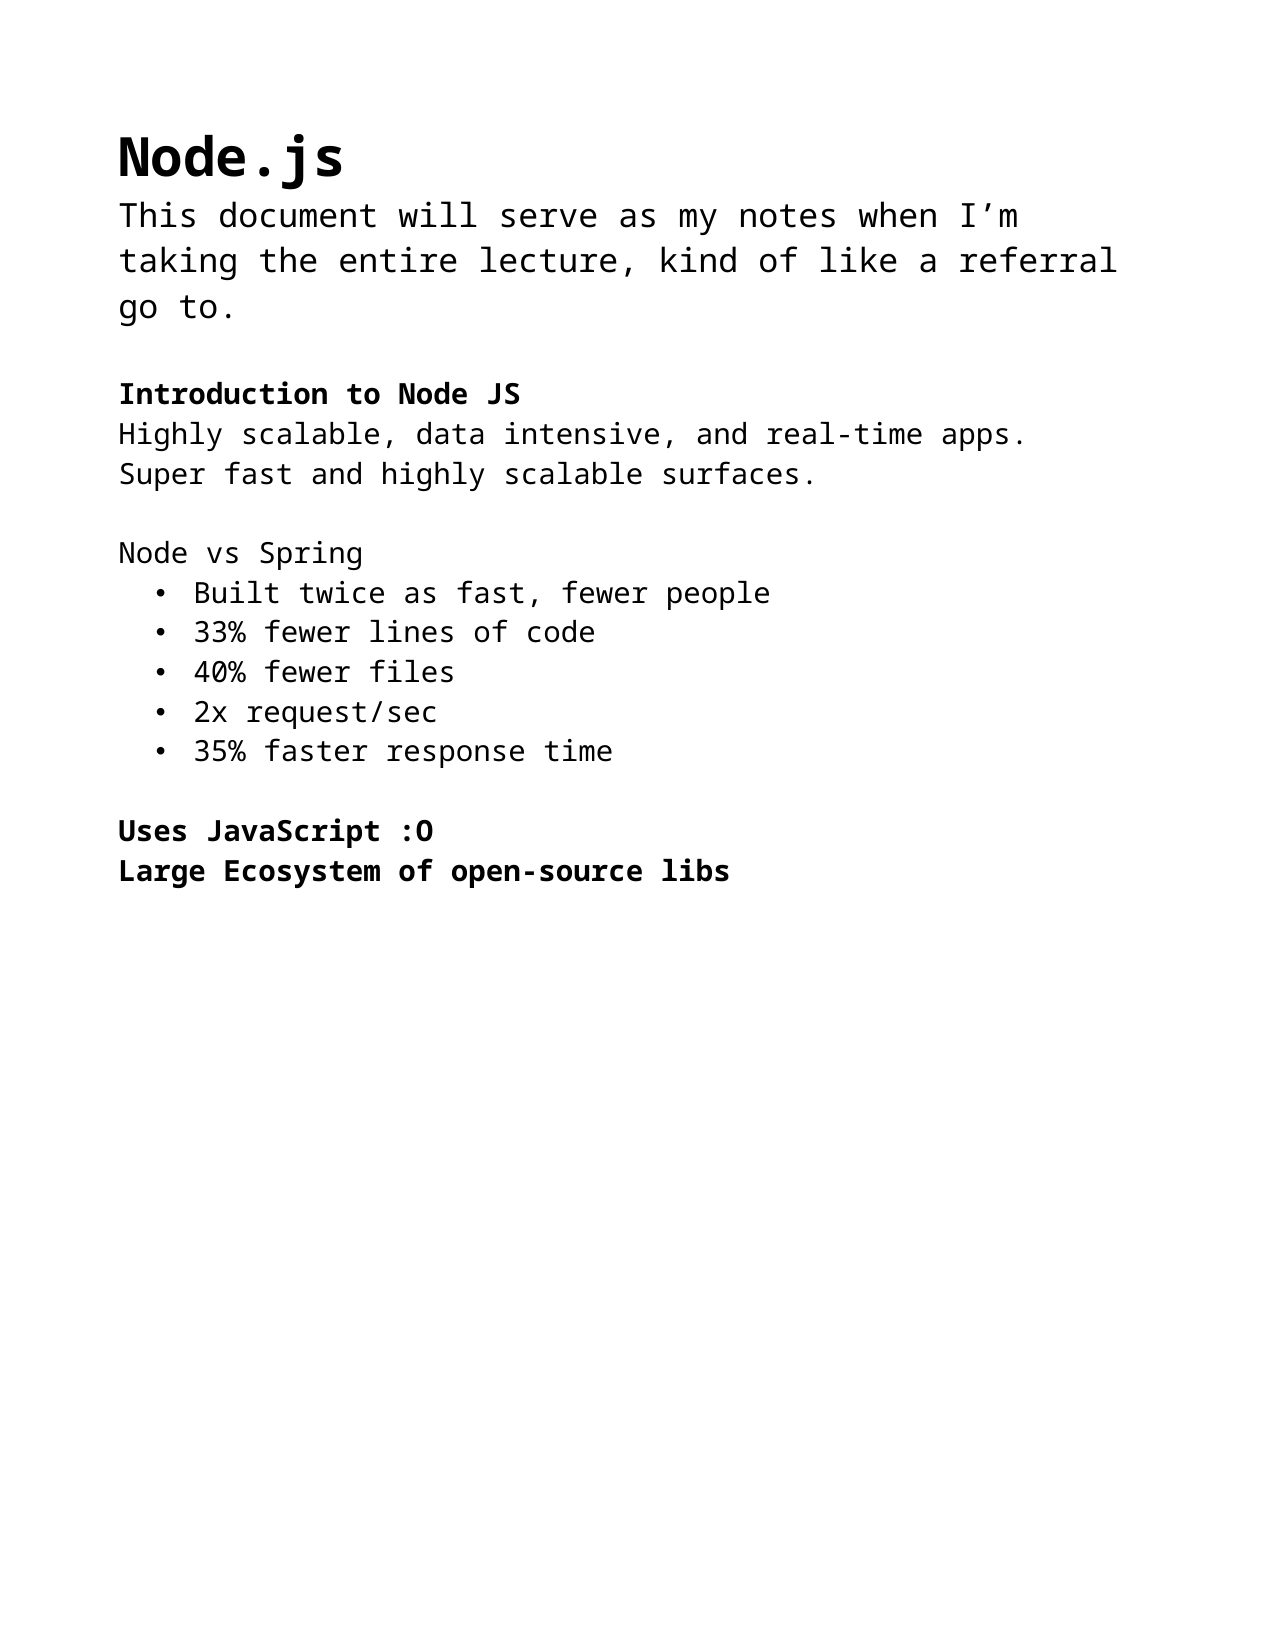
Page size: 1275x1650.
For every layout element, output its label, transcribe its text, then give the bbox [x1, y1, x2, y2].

text Large Ecosystem of open-source libs [118, 850, 1157, 889]
list 35% faster response time [156, 731, 1157, 770]
list 2x request/sec [156, 691, 1157, 731]
list 40% fewer files [156, 651, 1157, 691]
text Node vs Spring [118, 532, 1157, 572]
text This document will serve as my notes when I’m taking the entire lecture, kind of like a referral go to. [118, 192, 1157, 328]
text Introduction to Node JS [118, 373, 1157, 413]
list 33% fewer lines of code [156, 612, 1157, 651]
text Node.js [118, 118, 1157, 192]
text Highly scalable, data intensive, and real-time apps. [118, 413, 1157, 453]
text Uses JavaScript :O [118, 810, 1157, 850]
list Built twice as fast, fewer people [156, 572, 1157, 612]
text Super fast and highly scalable surfaces. [118, 453, 1157, 493]
